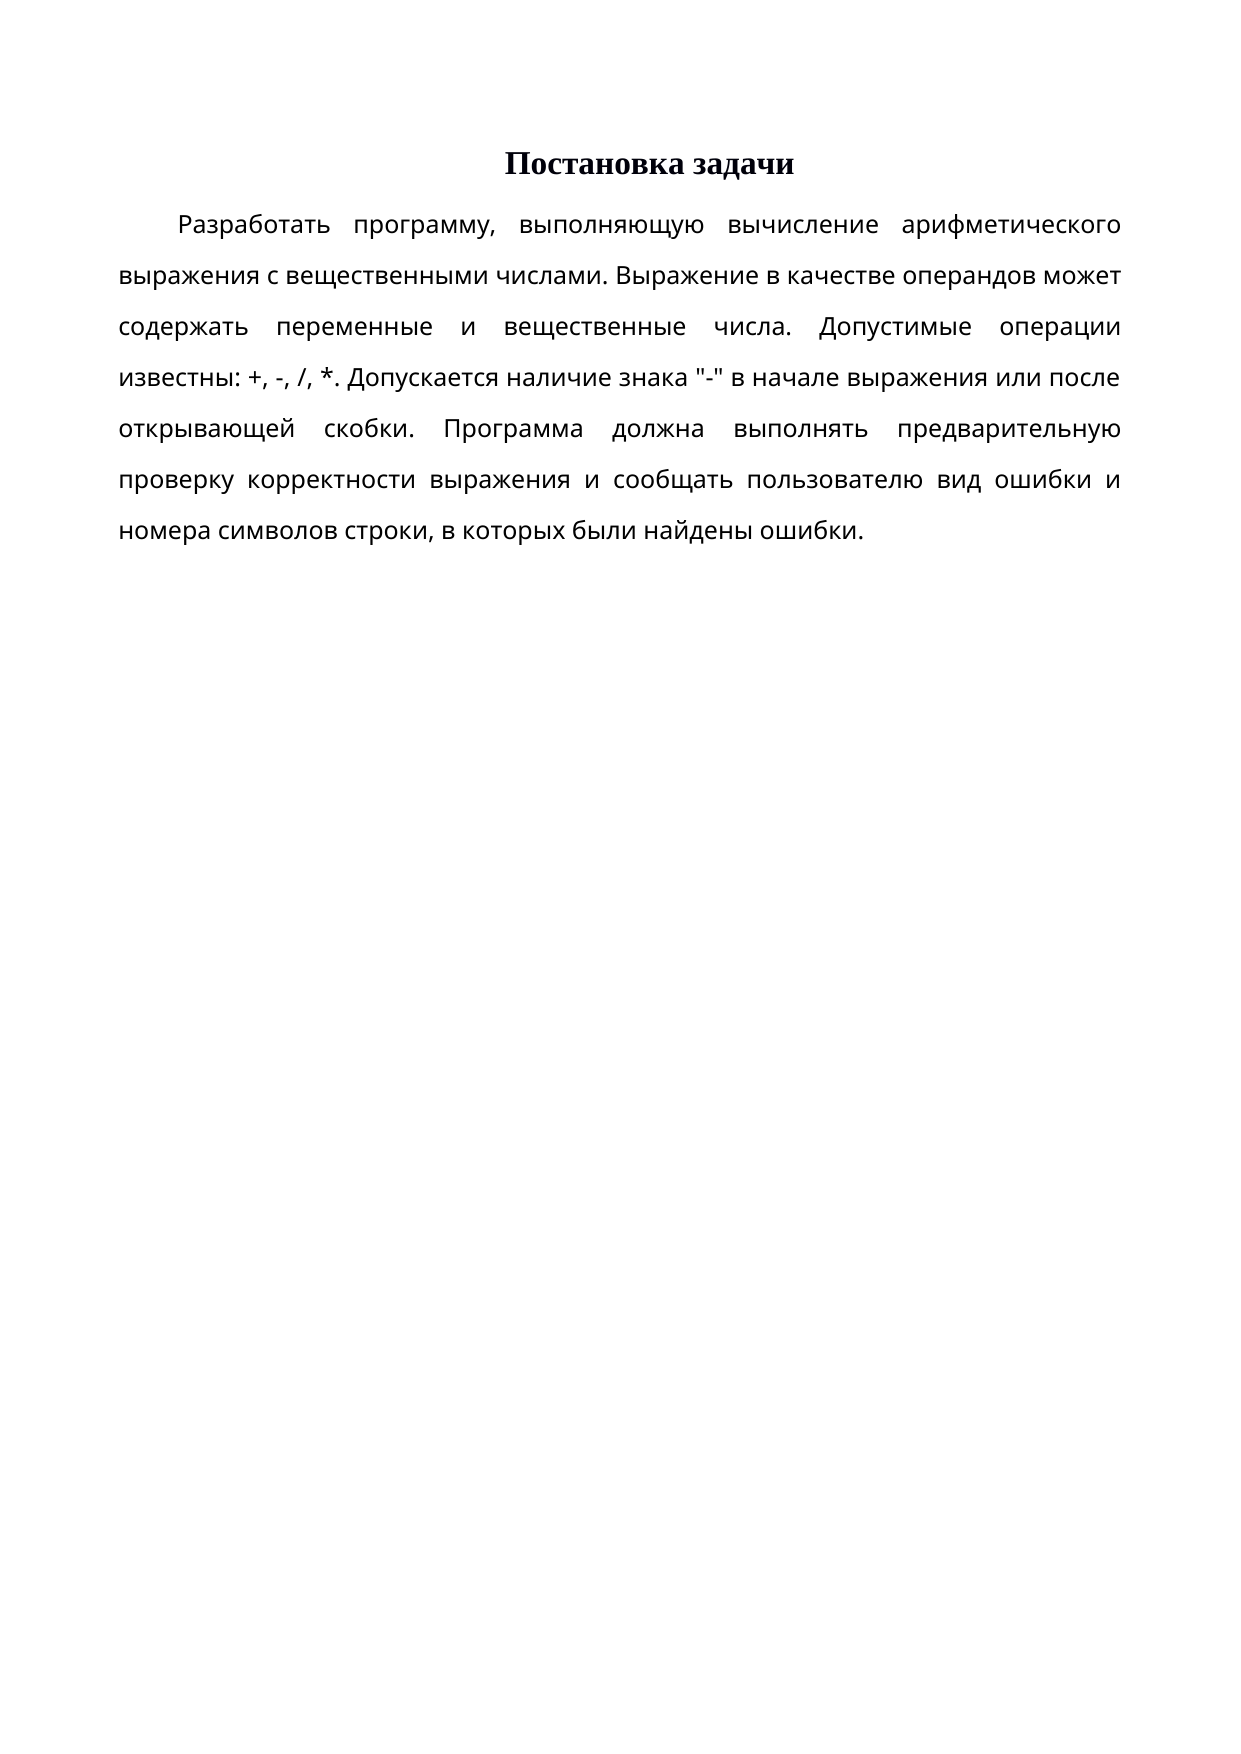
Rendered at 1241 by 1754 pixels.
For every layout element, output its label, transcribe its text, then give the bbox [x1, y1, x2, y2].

subtitle Постановка задачи [118, 143, 1122, 181]
text Разработать программу, выполняющую вычисление арифметического выражения с вещественными числами. Выражение в качестве операндов может содержать переменные и вещественные числа. Допустимые операции известны: +, -, /, *. Допускается наличие знака "-" в начале выражения или после открывающей скобки. Программа должна выполнять предварительную проверку корректности выражения и сообщать пользователю вид ошибки и номера символов строки, в которых были найдены ошибки. [118, 206, 1122, 547]
